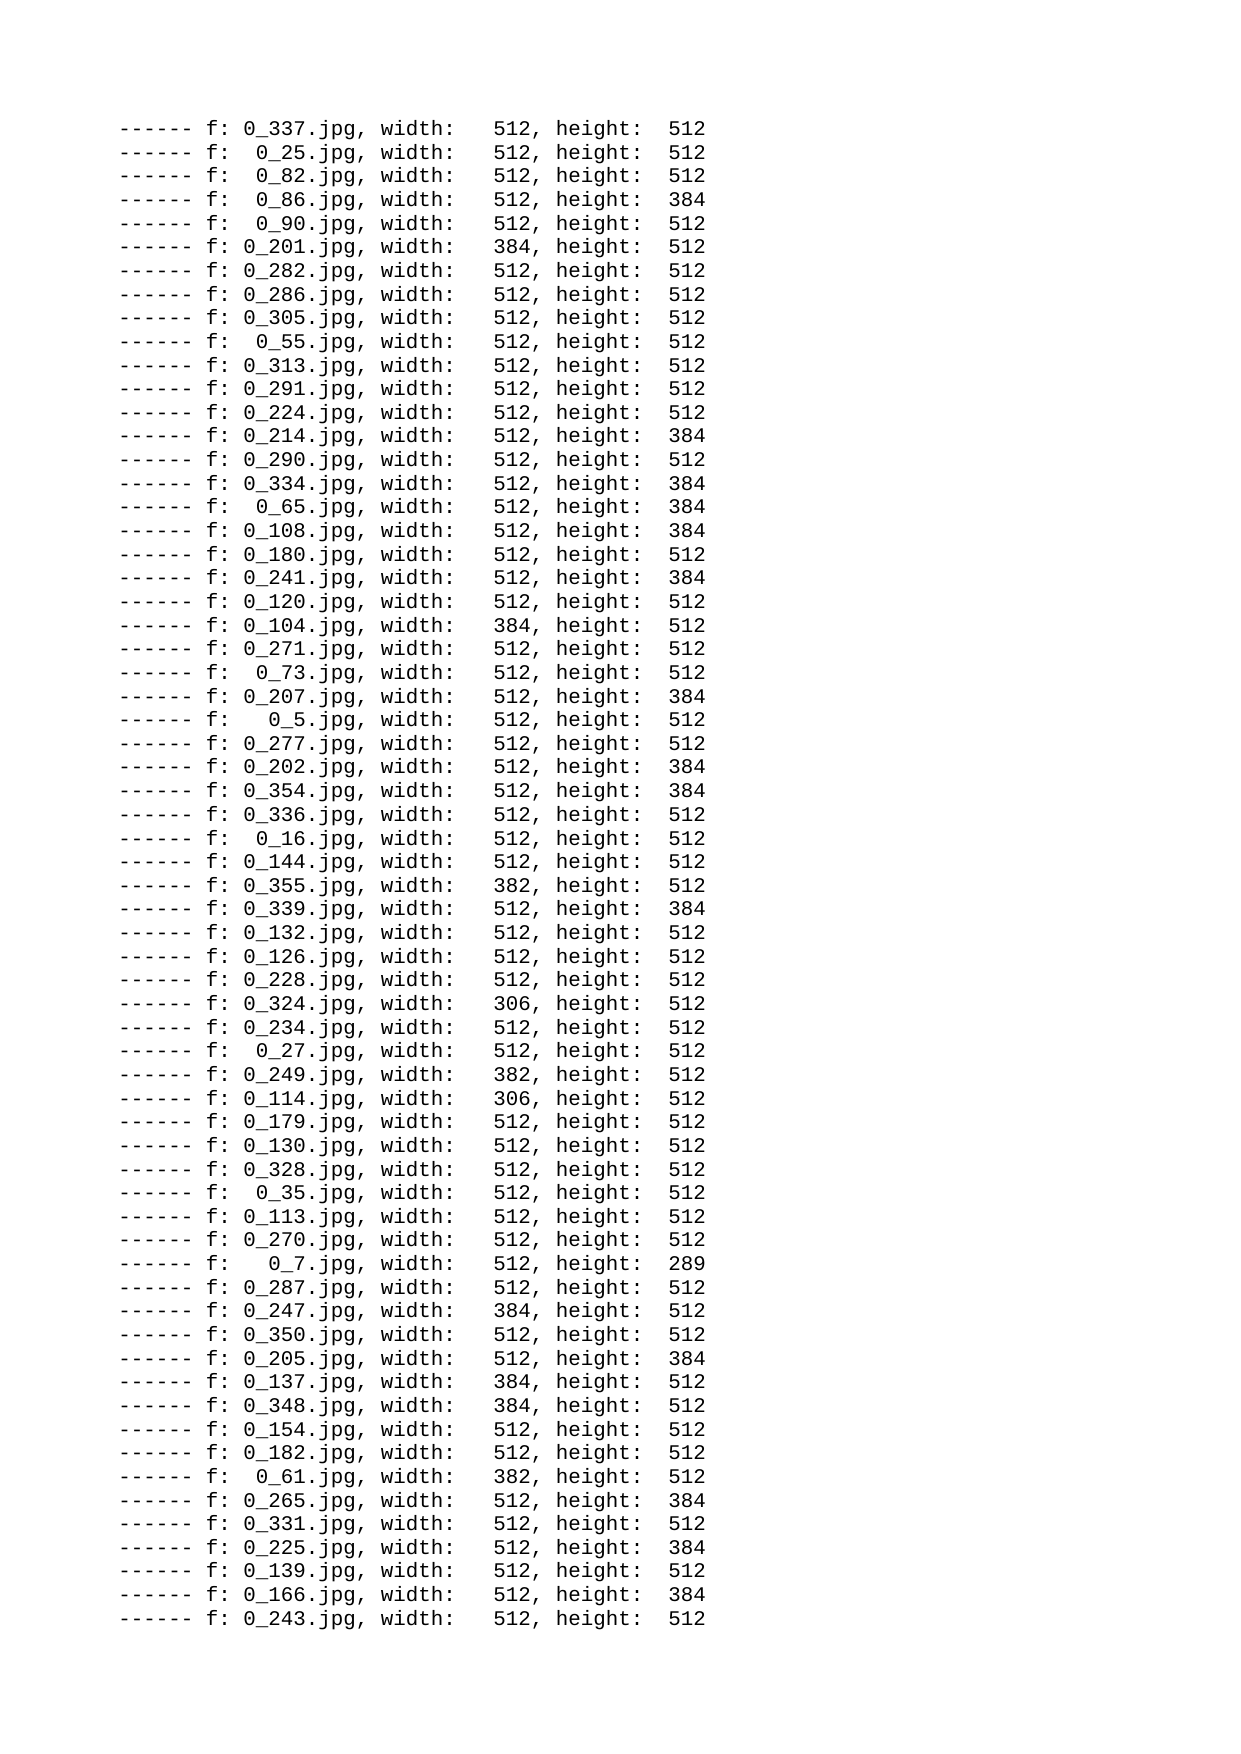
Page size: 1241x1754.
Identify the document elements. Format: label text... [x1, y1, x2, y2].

text ------ f: 0_336.jpg, width: 512, height: 512 [118, 804, 1122, 827]
text ------ f: 0_16.jpg, width: 512, height: 512 [118, 827, 1122, 851]
text ------ f: 0_287.jpg, width: 512, height: 512 [118, 1277, 1122, 1300]
text ------ f: 0_243.jpg, width: 512, height: 512 [118, 1608, 1122, 1631]
text ------ f: 0_73.jpg, width: 512, height: 512 [118, 662, 1122, 686]
text ------ f: 0_182.jpg, width: 512, height: 512 [118, 1442, 1122, 1466]
text ------ f: 0_137.jpg, width: 384, height: 512 [118, 1371, 1122, 1395]
text ------ f: 0_166.jpg, width: 512, height: 384 [118, 1584, 1122, 1608]
text ------ f: 0_214.jpg, width: 512, height: 384 [118, 426, 1122, 449]
text ------ f: 0_291.jpg, width: 512, height: 512 [118, 378, 1122, 402]
text ------ f: 0_355.jpg, width: 382, height: 512 [118, 875, 1122, 898]
text ------ f: 0_104.jpg, width: 384, height: 512 [118, 615, 1122, 638]
text ------ f: 0_286.jpg, width: 512, height: 512 [118, 284, 1122, 307]
text ------ f: 0_113.jpg, width: 512, height: 512 [118, 1206, 1122, 1229]
text ------ f: 0_282.jpg, width: 512, height: 512 [118, 260, 1122, 284]
text ------ f: 0_25.jpg, width: 512, height: 512 [118, 142, 1122, 165]
text ------ f: 0_35.jpg, width: 512, height: 512 [118, 1182, 1122, 1206]
text ------ f: 0_207.jpg, width: 512, height: 384 [118, 686, 1122, 709]
text ------ f: 0_277.jpg, width: 512, height: 512 [118, 733, 1122, 757]
text ------ f: 0_154.jpg, width: 512, height: 512 [118, 1419, 1122, 1442]
text ------ f: 0_130.jpg, width: 512, height: 512 [118, 1135, 1122, 1158]
text ------ f: 0_313.jpg, width: 512, height: 512 [118, 354, 1122, 378]
text ------ f: 0_202.jpg, width: 512, height: 384 [118, 757, 1122, 780]
text ------ f: 0_354.jpg, width: 512, height: 384 [118, 780, 1122, 804]
text ------ f: 0_249.jpg, width: 382, height: 512 [118, 1064, 1122, 1088]
text ------ f: 0_241.jpg, width: 512, height: 384 [118, 567, 1122, 591]
text ------ f: 0_225.jpg, width: 512, height: 384 [118, 1537, 1122, 1561]
text ------ f: 0_55.jpg, width: 512, height: 512 [118, 331, 1122, 354]
text ------ f: 0_324.jpg, width: 306, height: 512 [118, 993, 1122, 1017]
text ------ f: 0_108.jpg, width: 512, height: 384 [118, 520, 1122, 544]
text ------ f: 0_334.jpg, width: 512, height: 384 [118, 473, 1122, 496]
text ------ f: 0_27.jpg, width: 512, height: 512 [118, 1040, 1122, 1064]
text ------ f: 0_90.jpg, width: 512, height: 512 [118, 213, 1122, 236]
text ------ f: 0_265.jpg, width: 512, height: 384 [118, 1489, 1122, 1513]
text ------ f: 0_61.jpg, width: 382, height: 512 [118, 1466, 1122, 1489]
text ------ f: 0_114.jpg, width: 306, height: 512 [118, 1088, 1122, 1111]
text ------ f: 0_179.jpg, width: 512, height: 512 [118, 1111, 1122, 1135]
text ------ f: 0_126.jpg, width: 512, height: 512 [118, 946, 1122, 969]
text ------ f: 0_139.jpg, width: 512, height: 512 [118, 1561, 1122, 1584]
text ------ f: 0_86.jpg, width: 512, height: 384 [118, 189, 1122, 213]
text ------ f: 0_201.jpg, width: 384, height: 512 [118, 236, 1122, 260]
text ------ f: 0_337.jpg, width: 512, height: 512 [118, 118, 1122, 142]
text ------ f: 0_205.jpg, width: 512, height: 384 [118, 1348, 1122, 1371]
text ------ f: 0_224.jpg, width: 512, height: 512 [118, 402, 1122, 426]
text ------ f: 0_144.jpg, width: 512, height: 512 [118, 851, 1122, 875]
text ------ f: 0_271.jpg, width: 512, height: 512 [118, 638, 1122, 662]
text ------ f: 0_350.jpg, width: 512, height: 512 [118, 1324, 1122, 1348]
text ------ f: 0_331.jpg, width: 512, height: 512 [118, 1513, 1122, 1537]
text ------ f: 0_348.jpg, width: 384, height: 512 [118, 1395, 1122, 1419]
text ------ f: 0_247.jpg, width: 384, height: 512 [118, 1300, 1122, 1324]
text ------ f: 0_82.jpg, width: 512, height: 512 [118, 165, 1122, 189]
text ------ f: 0_290.jpg, width: 512, height: 512 [118, 449, 1122, 473]
text ------ f: 0_180.jpg, width: 512, height: 512 [118, 544, 1122, 567]
text ------ f: 0_7.jpg, width: 512, height: 289 [118, 1253, 1122, 1277]
text ------ f: 0_65.jpg, width: 512, height: 384 [118, 496, 1122, 520]
text ------ f: 0_339.jpg, width: 512, height: 384 [118, 898, 1122, 922]
text ------ f: 0_5.jpg, width: 512, height: 512 [118, 709, 1122, 733]
text ------ f: 0_132.jpg, width: 512, height: 512 [118, 922, 1122, 946]
text ------ f: 0_120.jpg, width: 512, height: 512 [118, 591, 1122, 615]
text ------ f: 0_328.jpg, width: 512, height: 512 [118, 1158, 1122, 1182]
text ------ f: 0_228.jpg, width: 512, height: 512 [118, 969, 1122, 993]
text ------ f: 0_305.jpg, width: 512, height: 512 [118, 307, 1122, 331]
text ------ f: 0_234.jpg, width: 512, height: 512 [118, 1017, 1122, 1040]
text ------ f: 0_270.jpg, width: 512, height: 512 [118, 1229, 1122, 1253]
